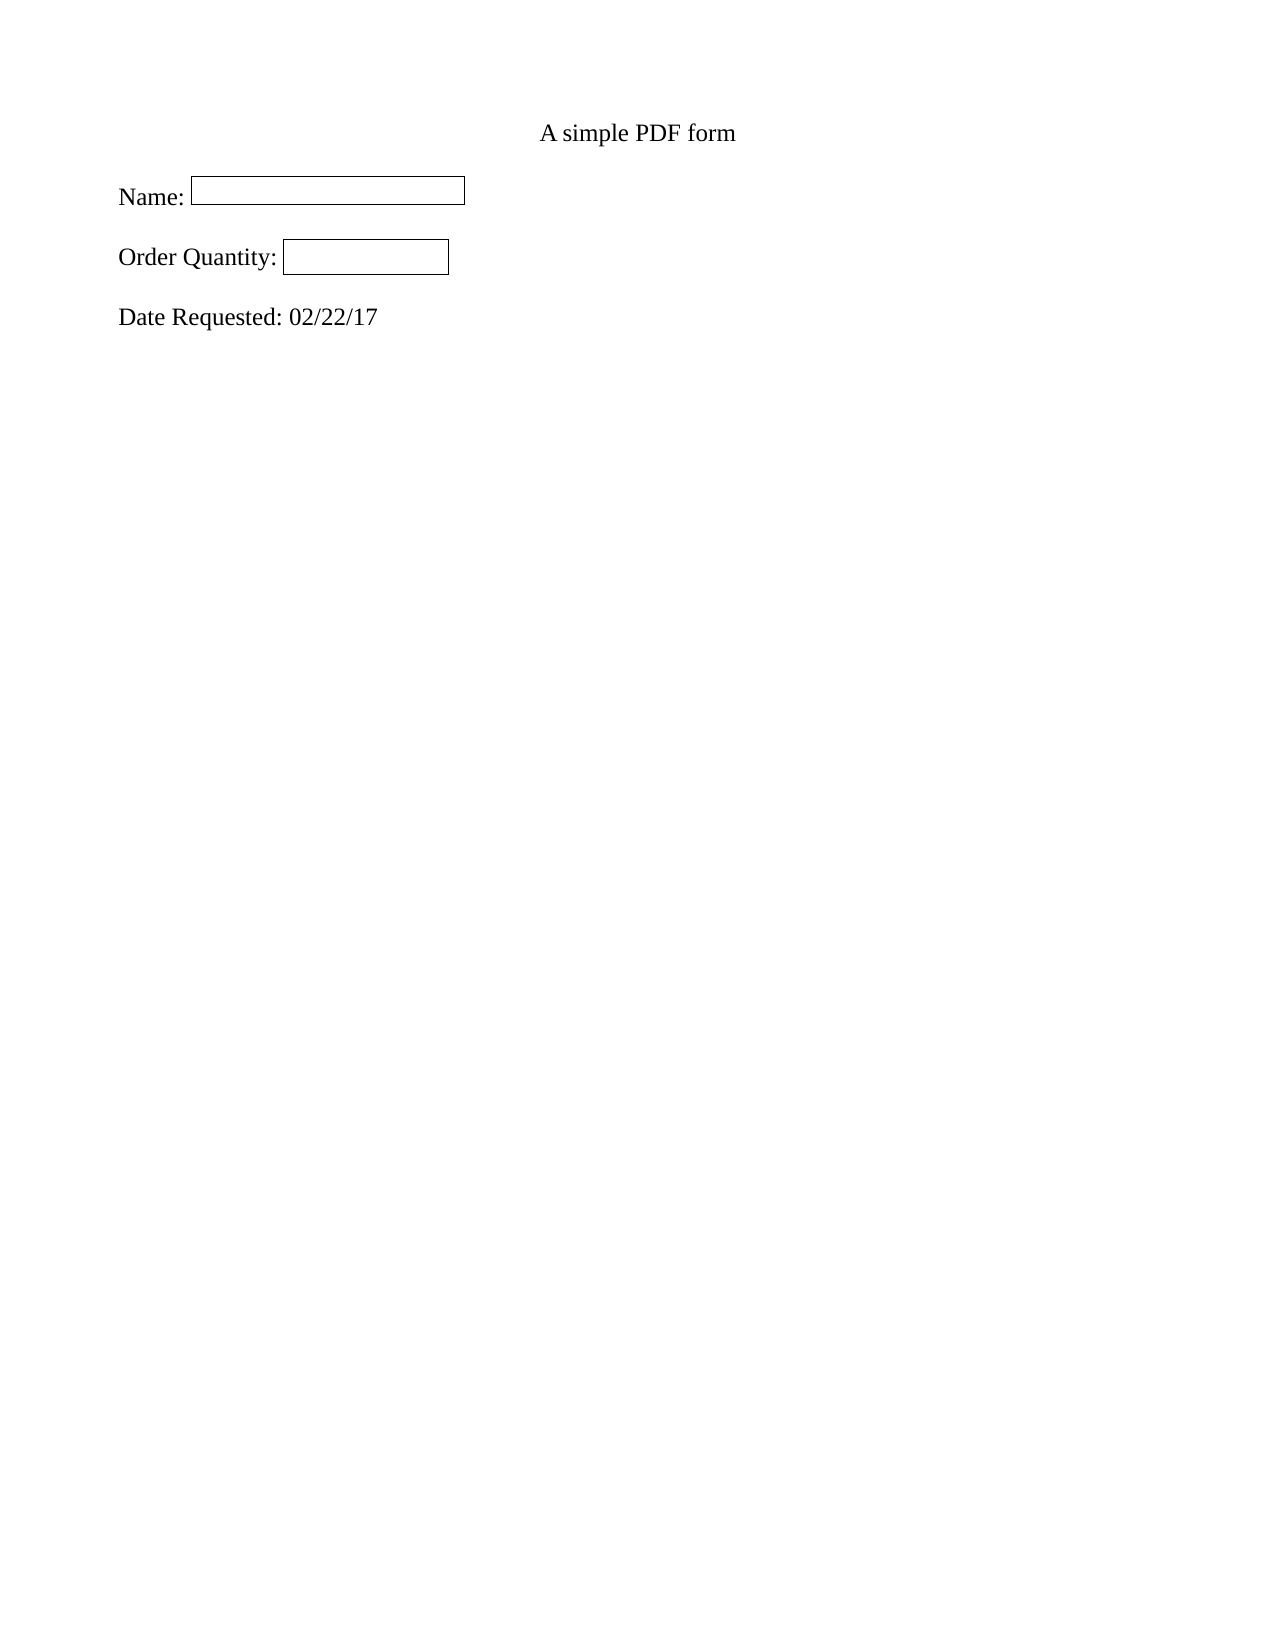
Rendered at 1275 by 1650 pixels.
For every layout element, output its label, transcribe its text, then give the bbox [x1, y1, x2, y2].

text Date Requested: 02/22/17 [118, 302, 1157, 331]
text [449, 239, 1157, 274]
text A simple PDF form [118, 118, 1157, 147]
text Order Quantity: [118, 239, 283, 274]
text Name: [118, 176, 1157, 211]
